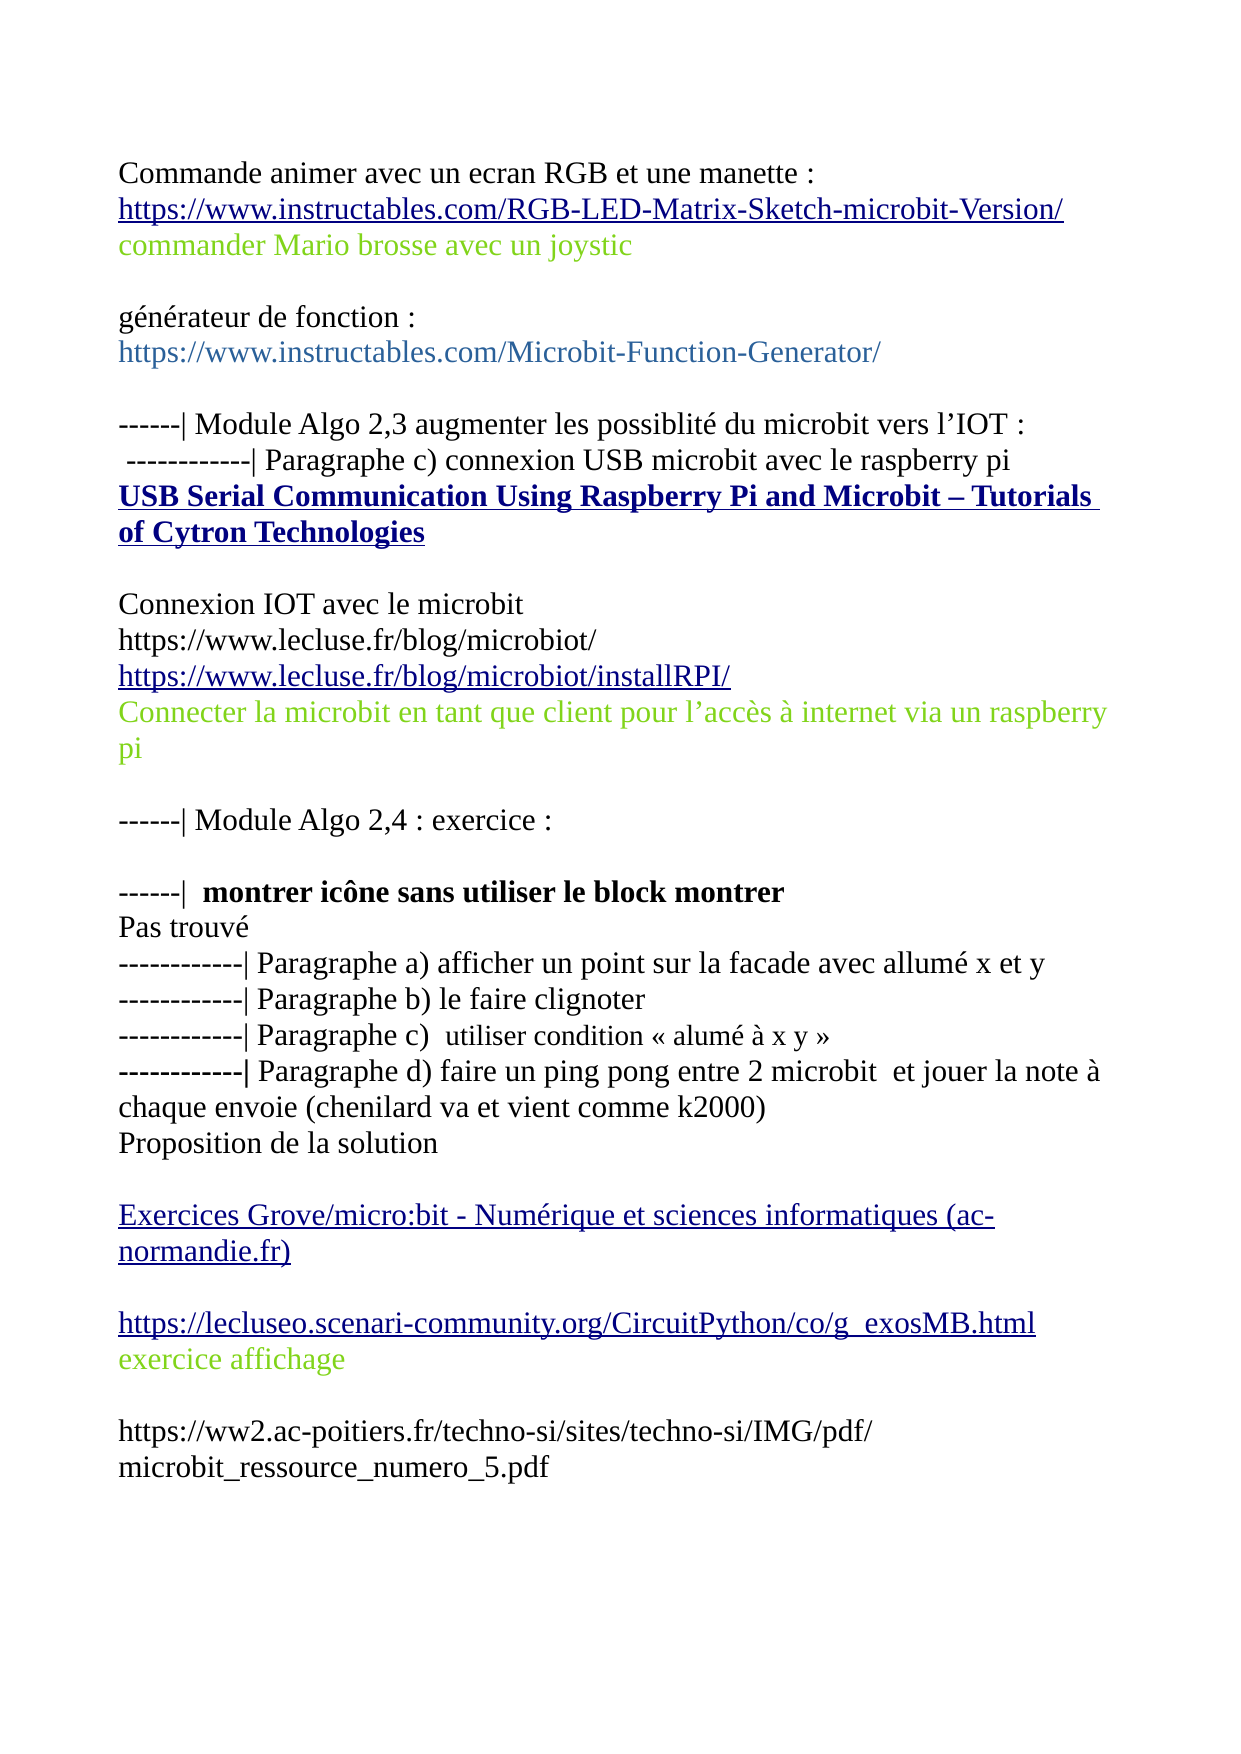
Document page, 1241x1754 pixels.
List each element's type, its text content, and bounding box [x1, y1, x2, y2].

text Commande animer avec un ecran RGB et une manette : [118, 154, 1122, 190]
text ------------| Paragraphe c) connexion USB microbit avec le raspberry pi [118, 442, 1122, 477]
text Proposition de la solution [118, 1124, 1122, 1160]
text https://lecluseo.scenari-community.org/CircuitPython/co/g_exosMB.html [118, 1304, 1122, 1340]
text Pas trouvé [118, 909, 1122, 945]
text ------------| Paragraphe d) faire un ping pong entre 2 microbit et jouer la note à chaque envoie (chenilard va et vient comme k2000) [118, 1052, 1122, 1124]
text https://ww2.ac-poitiers.fr/techno-si/sites/techno-si/IMG/pdf/microbit_ressource_numero_5.pdf [118, 1412, 1122, 1484]
text Exercices Grove/micro:bit - Numérique et sciences informatiques (ac-normandie.fr) [118, 1196, 1122, 1268]
text Connexion IOT avec le microbit [118, 585, 1122, 621]
text https://www.instructables.com/RGB-LED-Matrix-Sketch-microbit-Version/ [118, 190, 1122, 226]
text ------| Module Algo 2,4 : exercice : [118, 801, 1122, 837]
text ------| Module Algo 2,3 augmenter les possiblité du microbit vers l’IOT : [118, 406, 1122, 442]
text https://www.lecluse.fr/blog/microbiot/ [118, 621, 1122, 657]
text USB Serial Communication Using Raspberry Pi and Microbit – Tutorials of Cytron Technologies [118, 477, 1122, 549]
text ------| montrer icône sans utiliser le block montrer [118, 873, 1122, 909]
text ------------| Paragraphe a) afficher un point sur la facade avec allumé x et y [118, 945, 1122, 981]
text générateur de fonction : [118, 298, 1122, 334]
text https://www.instructables.com/Microbit-Function-Generator/ [118, 334, 1122, 370]
text ------------| Paragraphe c) utiliser condition « alumé à x y » [118, 1017, 1122, 1052]
text commander Mario brosse avec un joystic [118, 226, 1122, 262]
text exercice affichage [118, 1340, 1122, 1376]
text Connecter la microbit en tant que client pour l’accès à internet via un raspberry pi [118, 693, 1122, 765]
text ------------| Paragraphe b) le faire clignoter [118, 981, 1122, 1017]
text https://www.lecluse.fr/blog/microbiot/installRPI/ [118, 657, 1122, 693]
